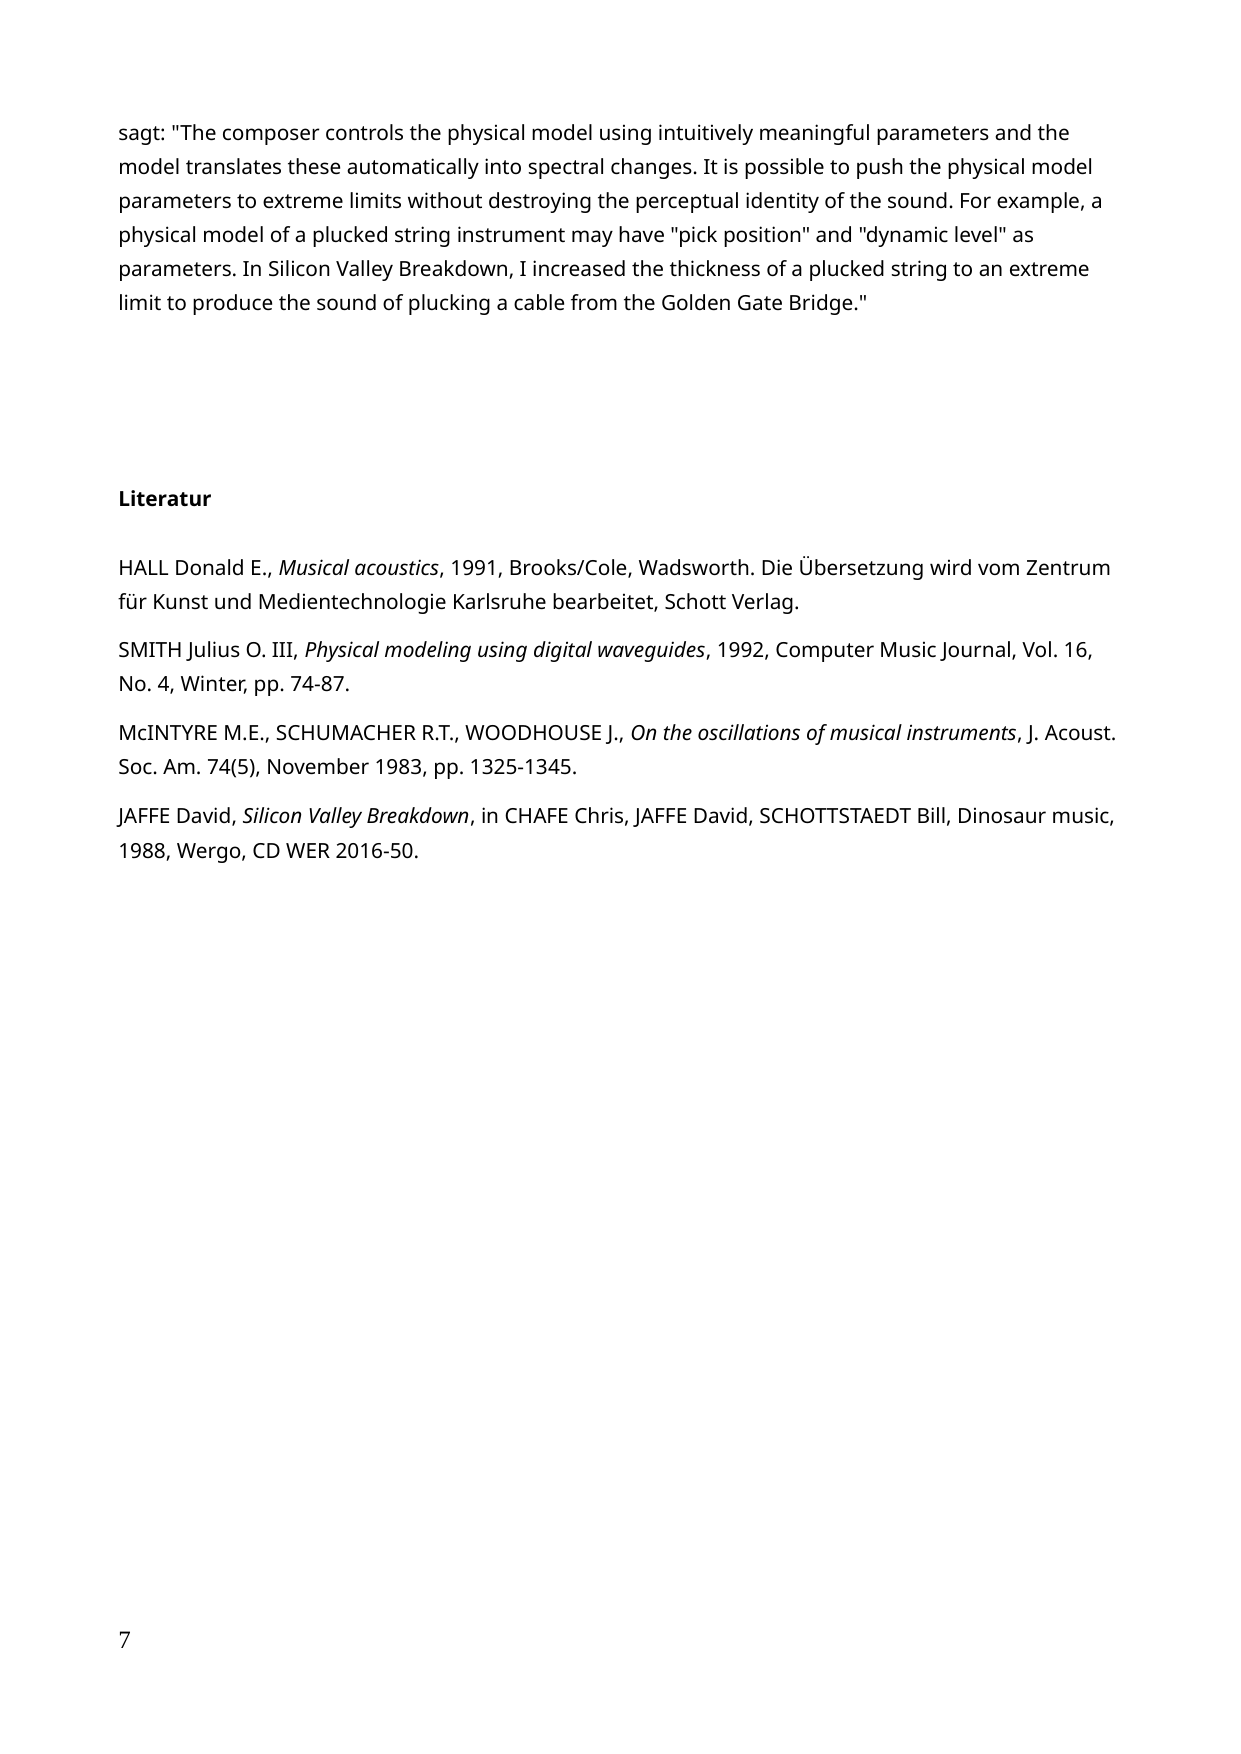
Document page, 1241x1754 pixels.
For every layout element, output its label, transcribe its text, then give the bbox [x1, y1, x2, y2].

text SMITH Julius O. III, Physical modeling using digital waveguides, 1992, Computer Music Journal, Vol. 16, No. 4, Winter, pp. 74-87. [118, 636, 1122, 698]
text JAFFE David, Silicon Valley Breakdown, in CHAFE Chris, JAFFE David, SCHOTTSTAEDT Bill, Dinosaur music, 1988, Wergo, CD WER 2016-50. [118, 801, 1122, 864]
text Literatur HALL Donald E., Musical acoustics, 1991, Brooks/Cole, Wadsworth. Die Übersetzung wird vom Zentrum für Kunst und Medientechnologie Karlsruhe bearbeitet, Schott Verlag. [118, 484, 1122, 615]
text sagt: "The composer controls the physical model using intuitively meaningful parameters and the model translates these automatically into spectral changes. It is possible to push the physical model parameters to extreme limits without destroying the perceptual identity of the sound. For example, a physical model of a plucked string instrument may have "pick position" and "dynamic level" as parameters. In Silicon Valley Breakdown, I increased the thickness of a plucked string to an extreme limit to produce the sound of plucking a cable from the Golden Gate Bridge." [118, 118, 1122, 317]
text McINTYRE M.E., SCHUMACHER R.T., WOODHOUSE J., On the oscillations of musical instruments, J. Acoust. Soc. Am. 74(5), November 1983, pp. 1325-1345. [118, 718, 1122, 781]
